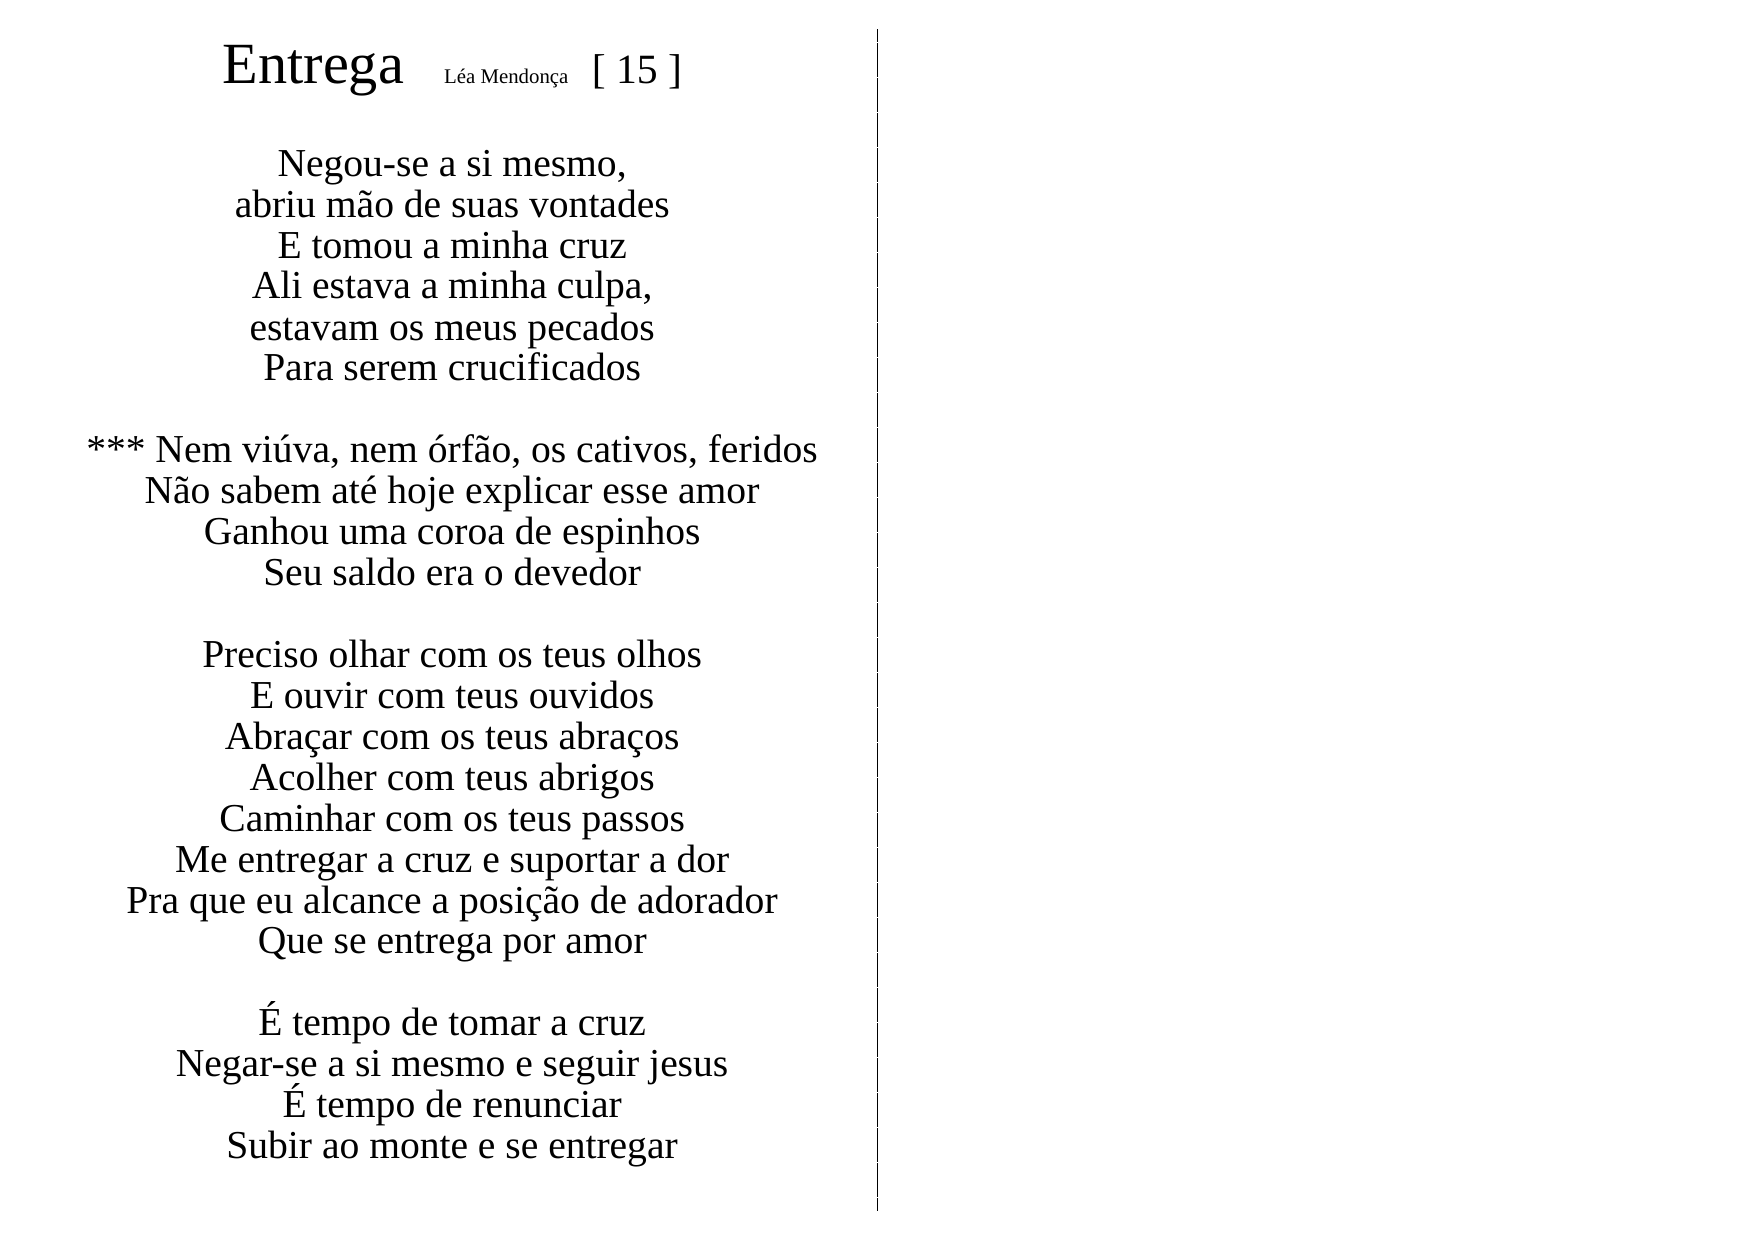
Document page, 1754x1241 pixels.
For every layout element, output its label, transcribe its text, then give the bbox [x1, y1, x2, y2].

text Negar-se a si mesmo e seguir jesus [29, 1044, 875, 1085]
text *** Nem viúva, nem órfão, os cativos, feridos [29, 430, 875, 471]
text Ali estava a minha culpa, [29, 266, 875, 307]
text Que se entrega por amor [29, 921, 875, 962]
text Caminhar com os teus passos [29, 798, 875, 839]
text Ganhou uma coroa de espinhos [29, 512, 875, 553]
text Me entregar a cruz e suportar a dor [29, 839, 875, 880]
text Entrega Léa Mendonça [ 15 ] [29, 29, 875, 97]
text E ouvir com teus ouvidos [29, 676, 875, 717]
text Subir ao monte e se entregar [29, 1126, 875, 1167]
text Não sabem até hoje explicar esse amor [29, 471, 875, 512]
text Acolher com teus abrigos [29, 757, 875, 798]
text Para serem crucificados [29, 348, 875, 389]
text abriu mão de suas vontades [29, 184, 875, 225]
text estavam os meus pecados [29, 307, 875, 348]
text E tomou a minha cruz [29, 225, 875, 266]
text Abraçar com os teus abraços [29, 717, 875, 757]
text É tempo de tomar a cruz [29, 1003, 875, 1044]
text Negou-se a si mesmo, [29, 143, 875, 184]
text É tempo de renunciar [29, 1085, 875, 1126]
text Seu saldo era o devedor [29, 553, 875, 594]
text Preciso olhar com os teus olhos [29, 635, 875, 676]
text Pra que eu alcance a posição de adorador [29, 880, 875, 921]
